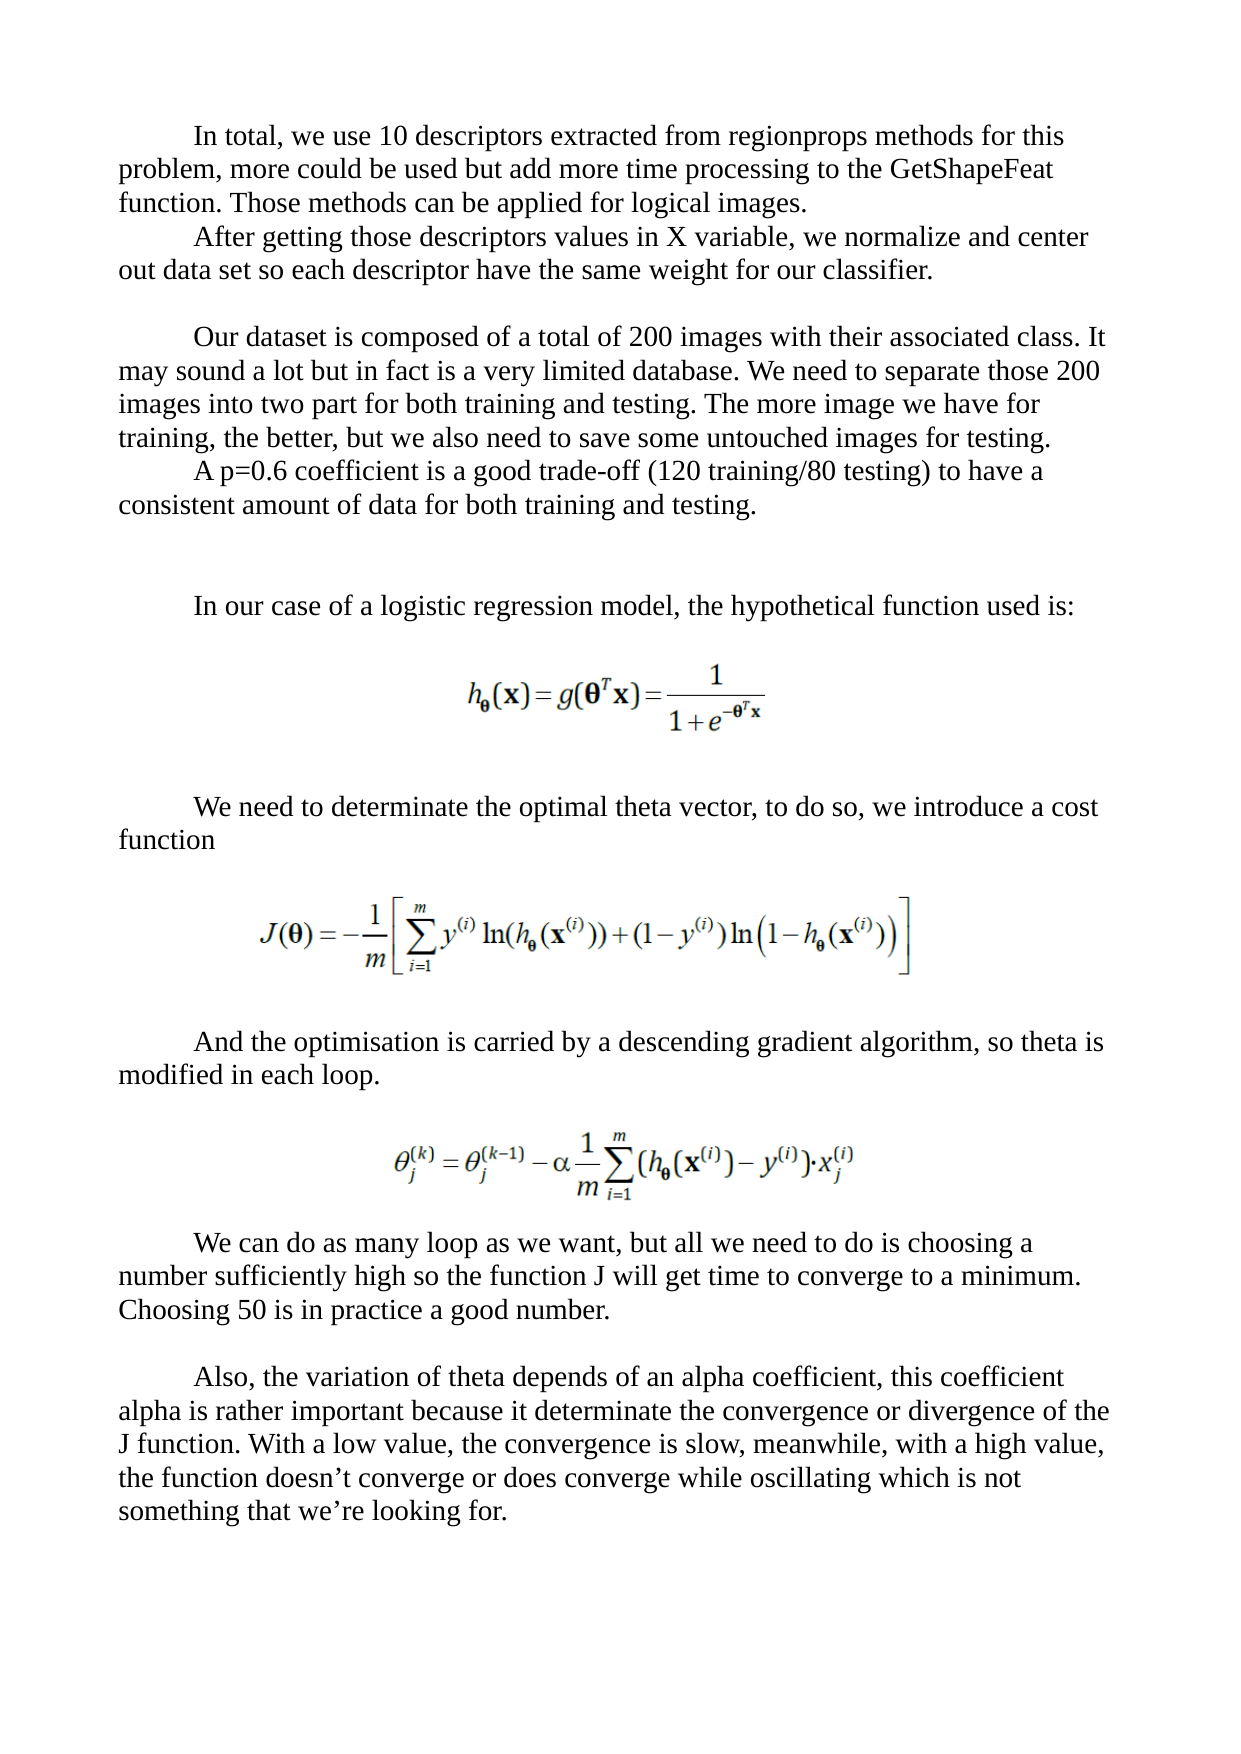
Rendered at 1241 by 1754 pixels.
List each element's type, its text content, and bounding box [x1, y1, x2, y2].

text We need to determinate the optimal theta vector, to do so, we introduce a cost function [118, 789, 1122, 856]
text And the optimisation is carried by a descending gradient algorithm, so theta is modified in each loop. [118, 1024, 1122, 1091]
text Also, the variation of theta depends of an alpha coefficient, this coefficient alpha is rather important because it determinate the convergence or divergence of the J function. With a low value, the convergence is slow, meanwhile, with a high value, the function doesn’t converge or does converge while oscillating which is not something that we’re looking for. [118, 1359, 1122, 1527]
text In our case of a logistic regression model, the hypothetical function used is: [118, 588, 1122, 621]
text Our dataset is composed of a total of 200 images with their associated class. It may sound a lot but in fact is a very limited database. We need to separate those 200 images into two part for both training and testing. The more image we have for training, the better, but we also need to save some untouched images for testing. [118, 319, 1122, 453]
text After getting those descriptors values in X variable, we normalize and center out data set so each descriptor have the same weight for our classifier. [118, 219, 1122, 286]
picture [256, 877, 927, 986]
text In total, we use 10 descriptors extracted from regionprops methods for this problem, more could be used but add more time processing to the GetShapeFeat function. Those methods can be applied for logical images. [118, 118, 1122, 219]
text We can do as many loop as we want, but all we need to do is choosing a number sufficiently high so the function J will get time to converge to a minimum. Choosing 50 is in practice a good number. [118, 1225, 1122, 1326]
picture [451, 654, 789, 762]
text A p=0.6 coefficient is a good trade-off (120 training/80 testing) to have a consistent amount of data for both training and testing. [118, 453, 1122, 521]
picture [385, 1124, 855, 1206]
